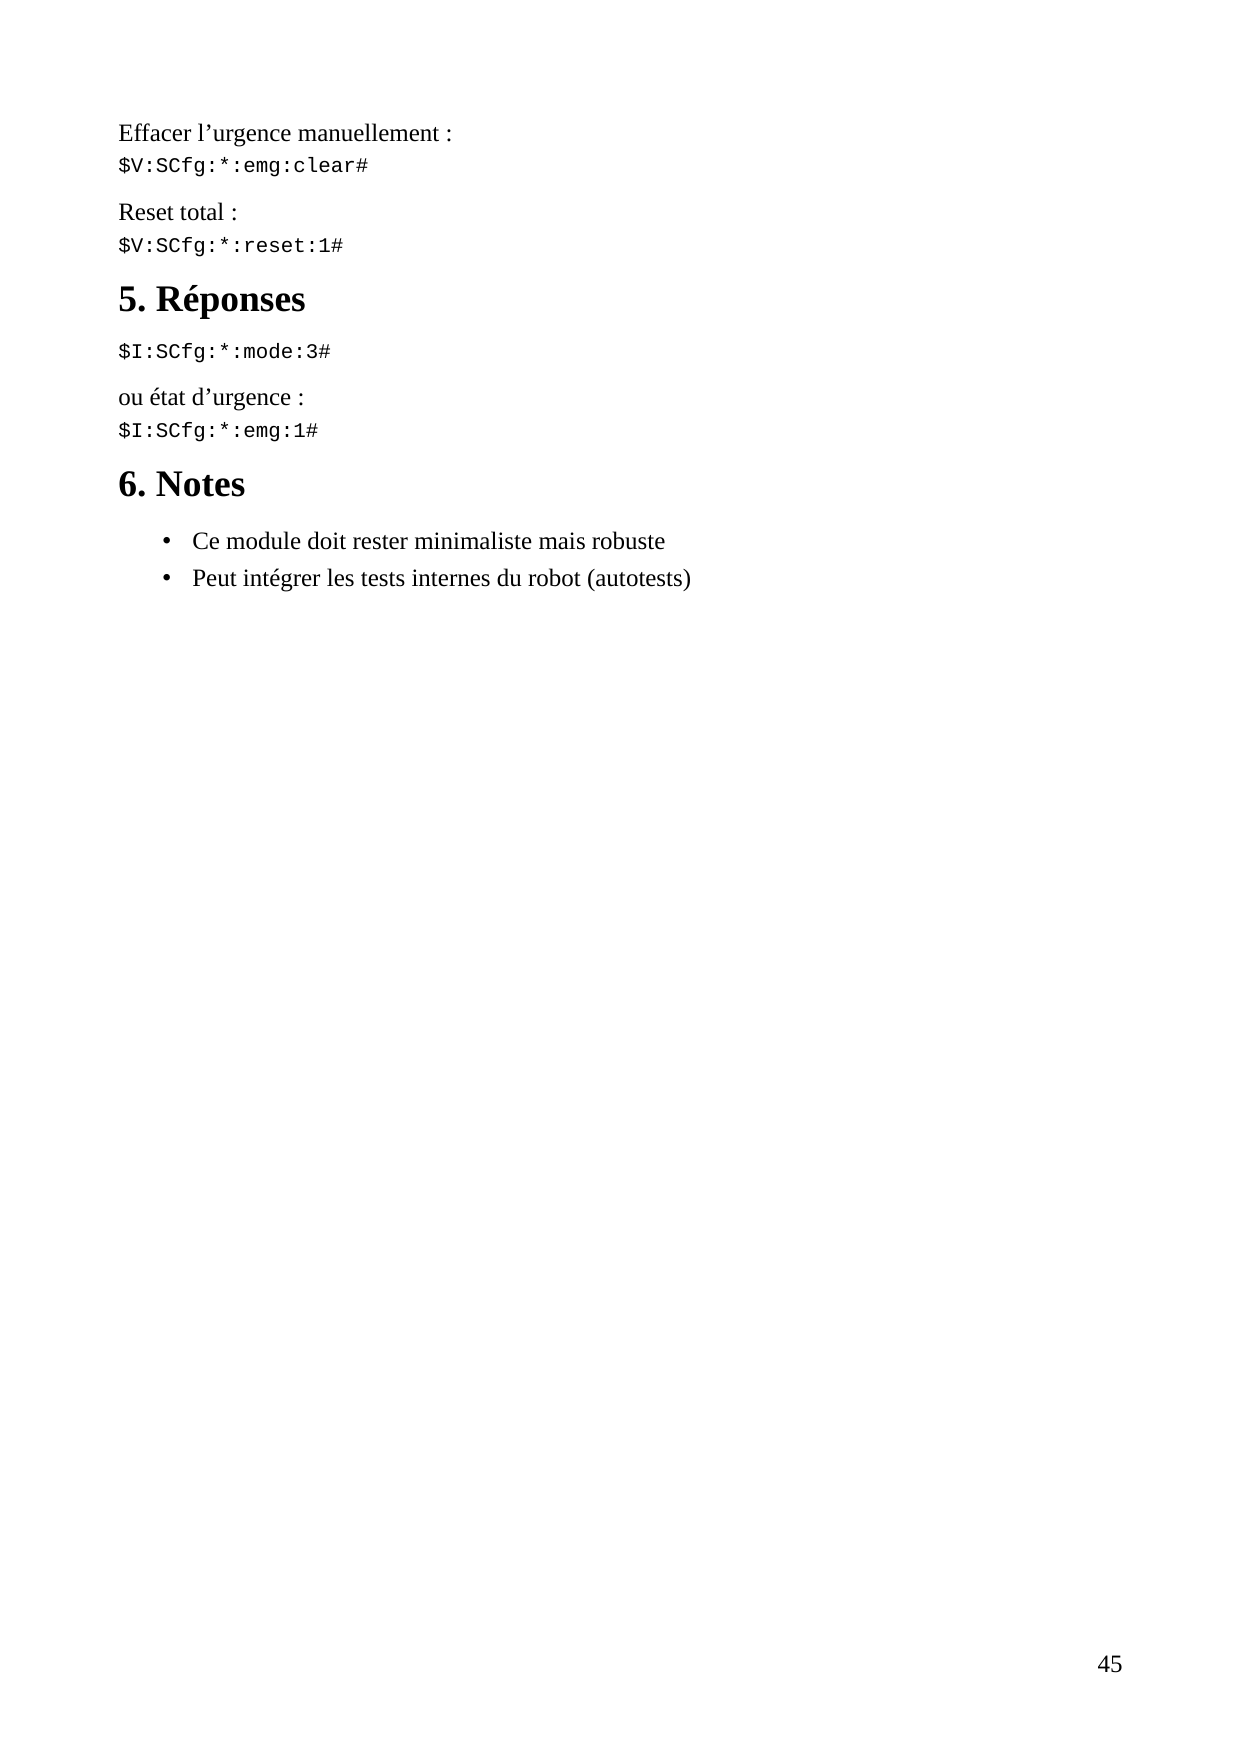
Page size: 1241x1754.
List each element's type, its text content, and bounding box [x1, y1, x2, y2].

text $V:SCfg:*:reset:1# [118, 235, 1122, 258]
text Effacer l’urgence manuellement : [118, 118, 1122, 147]
text Reset total : [118, 197, 1122, 226]
subtitle 6. Notes [118, 462, 1122, 505]
list Peut intégrer les tests internes du robot (autotests) [162, 563, 1122, 592]
text $V:SCfg:*:emg:clear# [118, 156, 1122, 179]
subtitle 5. Réponses [118, 276, 1122, 319]
text $I:SCfg:*:emg:1# [118, 420, 1122, 443]
list Ce module doit rester minimaliste mais robuste [162, 526, 1122, 554]
text $I:SCfg:*:mode:3# [118, 341, 1122, 364]
text ou état d’urgence : [118, 382, 1122, 411]
